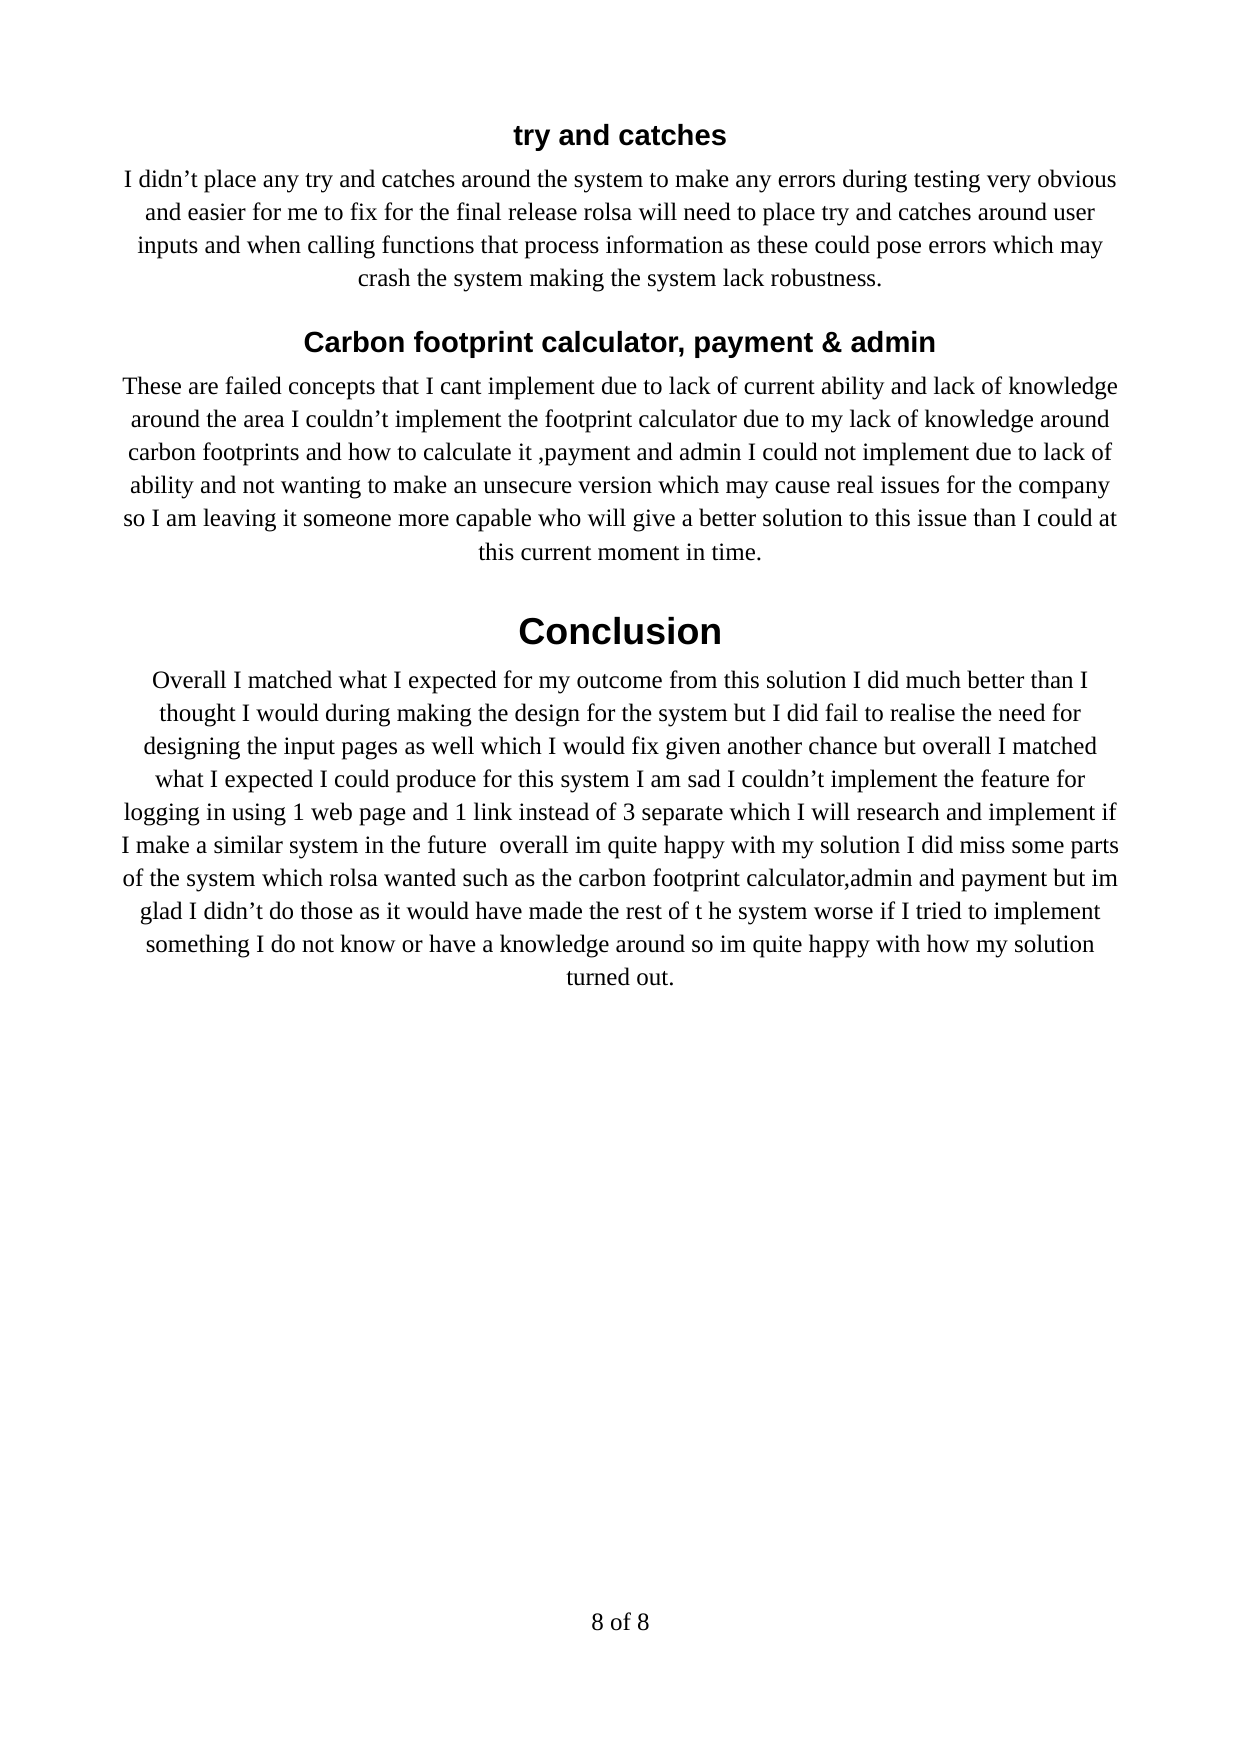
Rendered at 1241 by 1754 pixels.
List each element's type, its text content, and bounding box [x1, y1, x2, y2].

subtitle try and catches [118, 118, 1122, 152]
text I didn’t place any try and catches around the system to make any errors during testing very obvious and easier for me to fix for the final release rolsa will need to place try and catches around user inputs and when calling functions that process information as these could pose errors which may crash the system making the system lack robustness. [118, 164, 1122, 292]
subtitle Carbon footprint calculator, payment & admin [118, 325, 1122, 359]
text These are failed concepts that I cant implement due to lack of current ability and lack of knowledge around the area I couldn’t implement the footprint calculator due to my lack of knowledge around carbon footprints and how to calculate it ,payment and admin I could not implement due to lack of ability and not wanting to make an unsecure version which may cause real issues for the company so I am leaving it someone more capable who will give a better solution to this issue than I could at this current moment in time. [118, 371, 1122, 565]
text Overall I matched what I expected for my outcome from this solution I did much better than I thought I would during making the design for the system but I did fail to realise the need for designing the input pages as well which I would fix given another chance but overall I matched what I expected I could produce for this system I am sad I couldn’t implement the feature for logging in using 1 web page and 1 link instead of 3 separate which I will research and implement if I make a similar system in the future overall im quite happy with my solution I did miss some parts of the system which rolsa wanted such as the carbon footprint calculator,admin and payment but im glad I didn’t do those as it would have made the rest of t he system worse if I tried to implement something I do not know or have a knowledge around so im quite happy with how my solution turned out. [118, 665, 1122, 991]
subtitle Conclusion [118, 609, 1122, 652]
